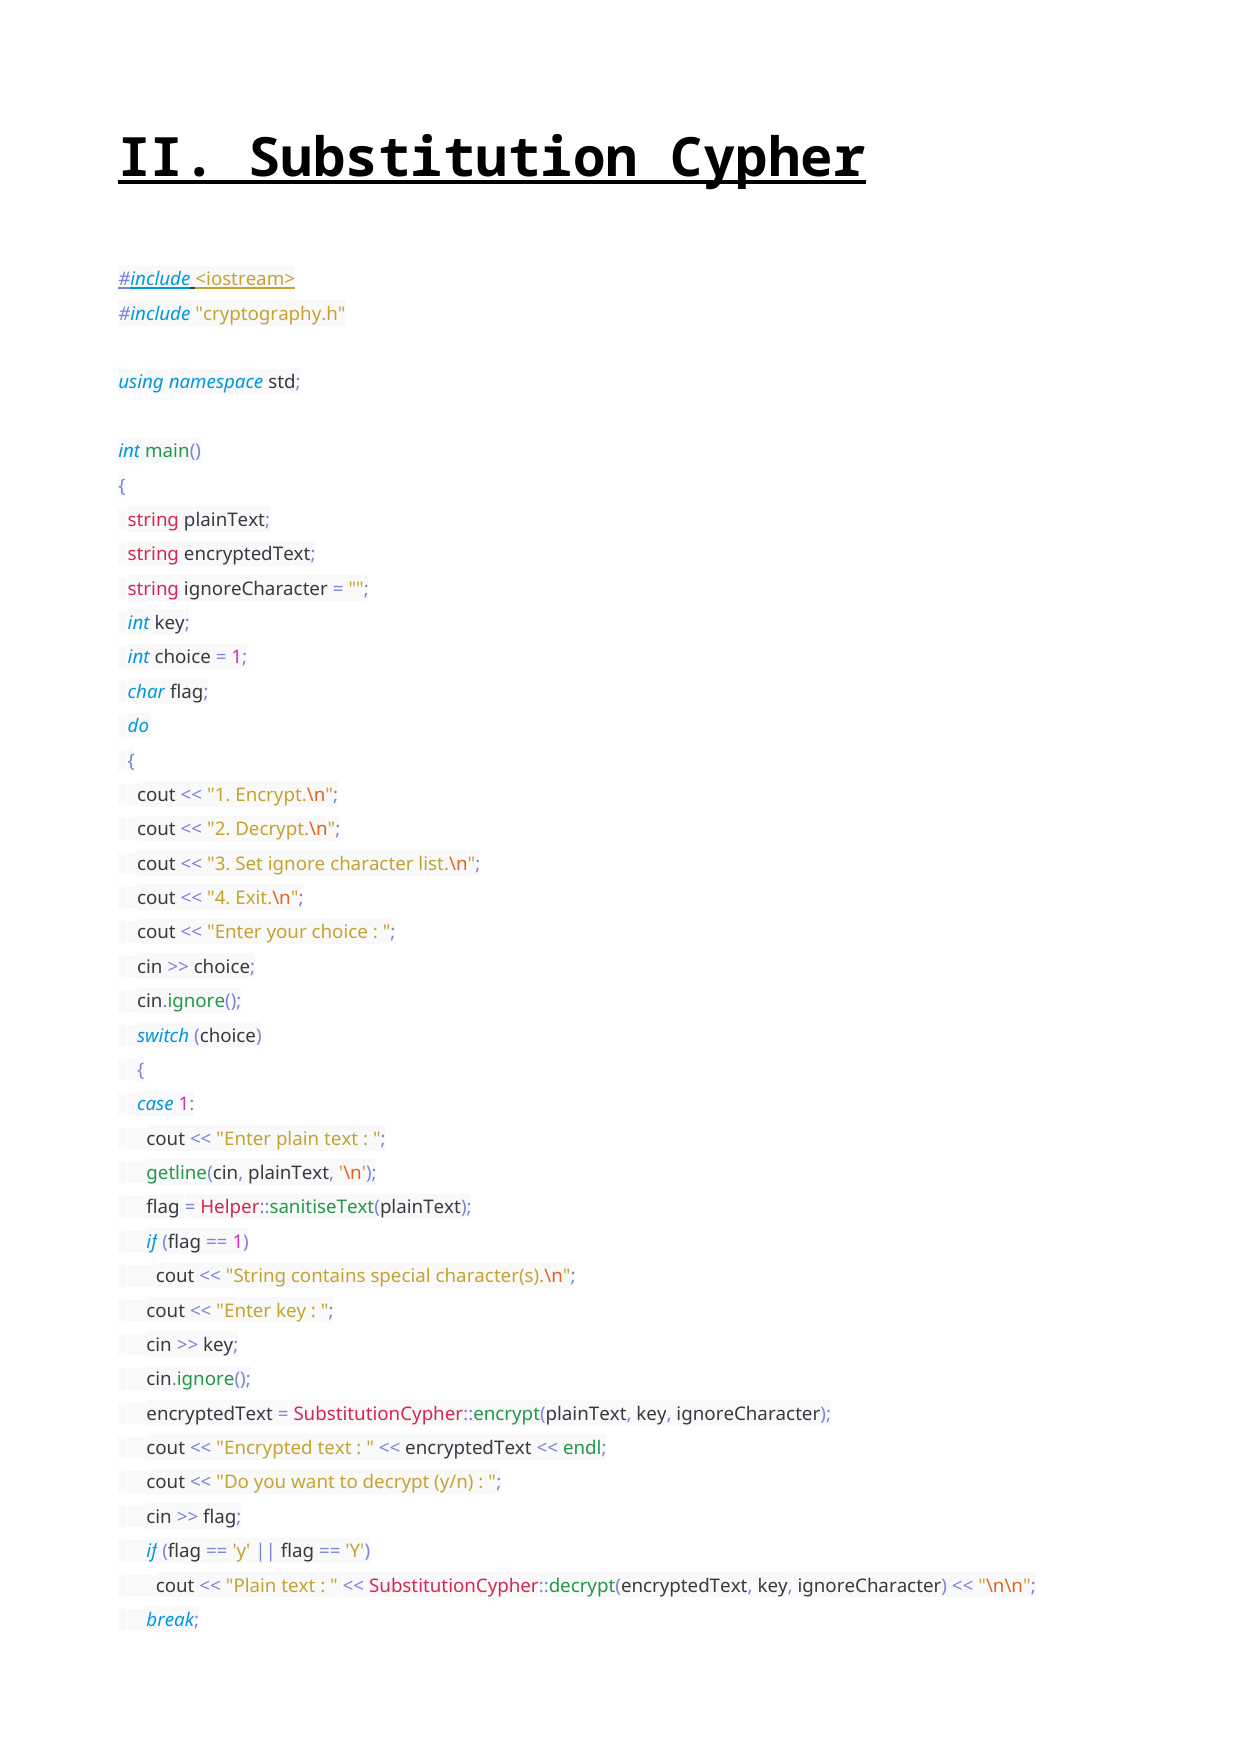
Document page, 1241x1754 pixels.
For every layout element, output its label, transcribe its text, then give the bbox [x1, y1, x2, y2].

text cin >> choice; [118, 944, 1122, 979]
text cout << "Enter plain text : "; [118, 1116, 1122, 1151]
text case 1: [118, 1082, 1122, 1116]
text encryptedText = SubstitutionCypher::encrypt(plainText, key, ignoreCharacter); [118, 1391, 1122, 1426]
text II. Substitution Cypher [118, 118, 1122, 192]
text getline(cin, plainText, '\n'); [118, 1151, 1122, 1185]
text cin >> flag; [118, 1494, 1122, 1529]
text using namespace std; [118, 360, 1122, 394]
text switch (choice) [118, 1013, 1122, 1047]
text break; [118, 1597, 1122, 1632]
text { [118, 738, 1122, 772]
text #include "cryptography.h" [118, 291, 1122, 326]
text cin.ignore(); [118, 1357, 1122, 1391]
text cout << "4. Exit.\n"; [118, 876, 1122, 910]
text cout << "3. Set ignore character list.\n"; [118, 841, 1122, 876]
text cin >> key; [118, 1322, 1122, 1357]
text if (flag == 'y' || flag == 'Y') [118, 1529, 1122, 1563]
text int main() [118, 429, 1122, 463]
text cout << "Enter your choice : "; [118, 910, 1122, 944]
text cin.ignore(); [118, 979, 1122, 1013]
text { [118, 463, 1122, 497]
text if (flag == 1) [118, 1219, 1122, 1254]
text cout << "2. Decrypt.\n"; [118, 807, 1122, 841]
text int choice = 1; [118, 635, 1122, 669]
text char flag; [118, 669, 1122, 704]
text int key; [118, 601, 1122, 635]
text string plainText; [118, 497, 1122, 532]
text cout << "Enter key : "; [118, 1288, 1122, 1322]
text cout << "String contains special character(s).\n"; [118, 1254, 1122, 1288]
text cout << "Do you want to decrypt (y/n) : "; [118, 1460, 1122, 1494]
text { [118, 1047, 1122, 1082]
text do [118, 704, 1122, 738]
text cout << "1. Encrypt.\n"; [118, 772, 1122, 807]
text #include <iostream> [118, 266, 1122, 291]
text string ignoreCharacter = ""; [118, 566, 1122, 601]
text cout << "Encrypted text : " << encryptedText << endl; [118, 1426, 1122, 1460]
text flag = Helper::sanitiseText(plainText); [118, 1185, 1122, 1219]
text cout << "Plain text : " << SubstitutionCypher::decrypt(encryptedText, key, ignoreCharacter) << "\n\n"; [118, 1563, 1122, 1597]
text string encryptedText; [118, 532, 1122, 566]
